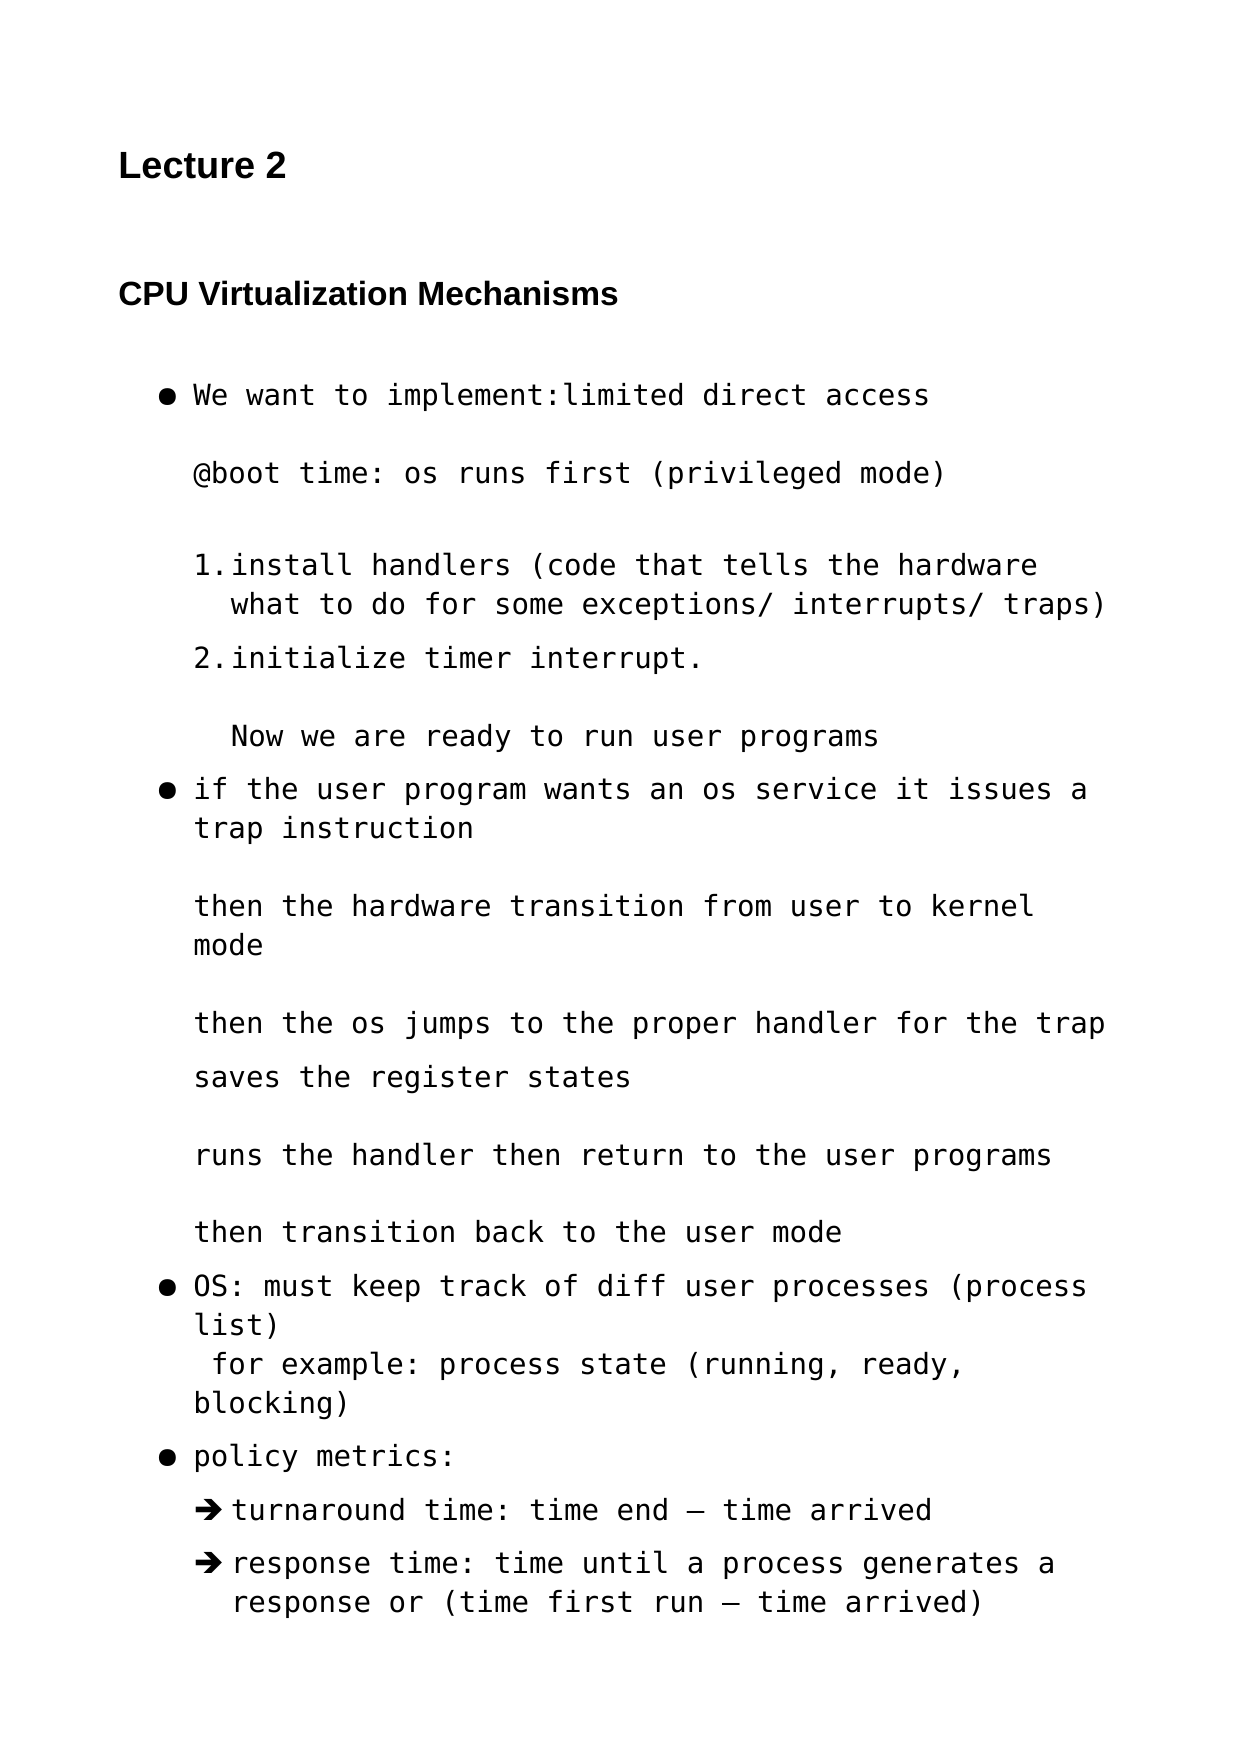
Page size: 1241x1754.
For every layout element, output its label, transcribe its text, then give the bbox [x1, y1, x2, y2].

list We want to implement:limited direct access @boot time: os runs first (privileged mode) [156, 378, 1122, 529]
list policy metrics: [156, 1440, 1122, 1474]
list if the user program wants an os service it issues a trap instruction then the hardware transition from user to kernel mode then the os jumps to the proper handler for the trap [156, 773, 1122, 1040]
list install handlers (code that tells the hardware what to do for some exceptions/ interrupts/ traps) [193, 549, 1122, 622]
list response time: time until a process generates a response or (time first run – time arrived) [193, 1547, 1122, 1620]
list turnaround time: time end – time arrived [193, 1493, 1122, 1527]
list saves the register states runs the handler then return to the user programs then transition back to the user mode [156, 1060, 1122, 1250]
list initialize timer interrupt. Now we are ready to run user programs [193, 641, 1122, 753]
subtitle CPU Virtualization Mechanisms [118, 274, 1122, 312]
subtitle Lecture 2 [118, 143, 1122, 187]
list OS: must keep track of diff user processes (process list) for example: process state (running, ready, blocking) [156, 1269, 1122, 1420]
